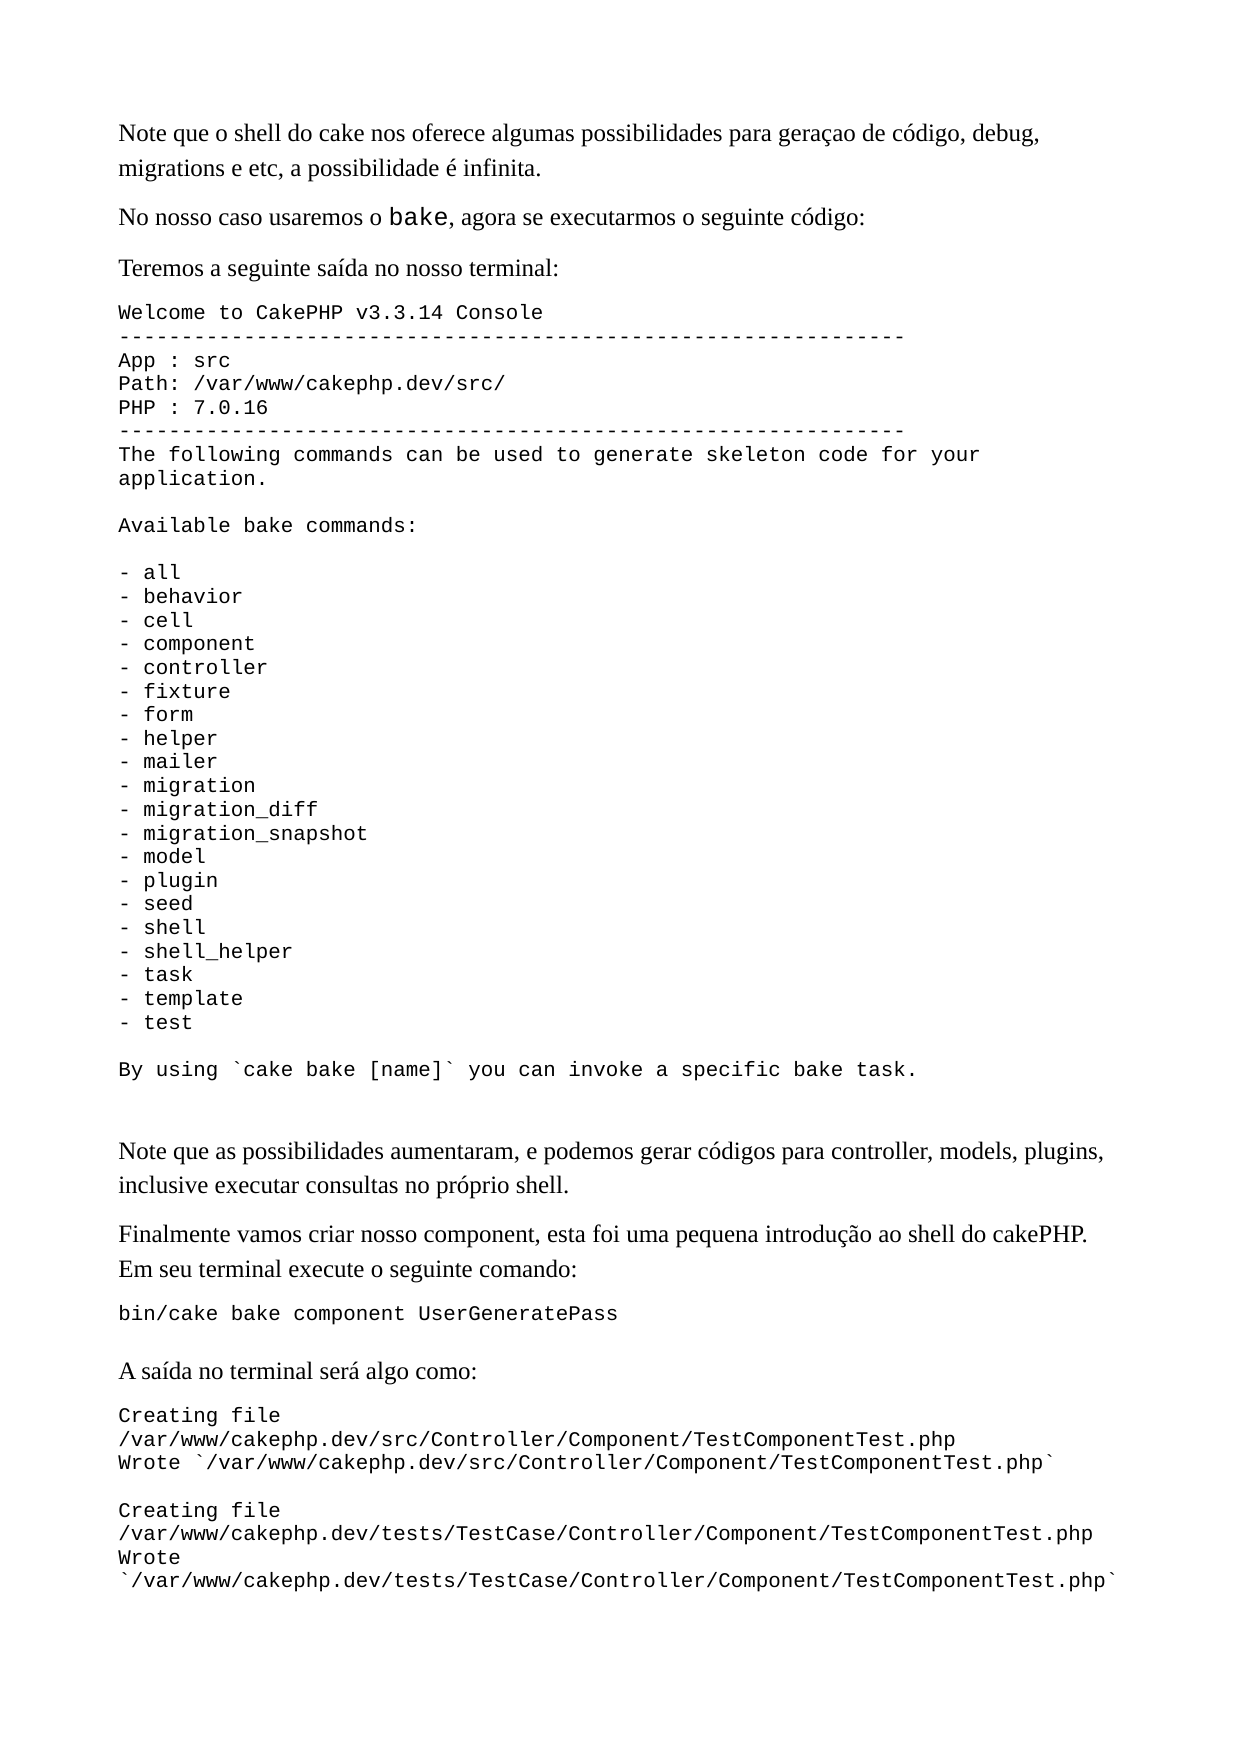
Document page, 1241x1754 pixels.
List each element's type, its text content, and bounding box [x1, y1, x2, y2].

text Wrote `/var/www/cakephp.dev/tests/TestCase/Controller/Component/TestComponentTest.php` [118, 1547, 1122, 1594]
text Finalmente vamos criar nosso component, esta foi uma pequena introdução ao shell do cakePHP. Em seu terminal execute o seguinte comando: [118, 1219, 1122, 1282]
text - plugin [118, 870, 1122, 893]
text - mailer [118, 752, 1122, 775]
text - component [118, 633, 1122, 657]
text - task [118, 964, 1122, 988]
text - migration_snapshot [118, 822, 1122, 846]
text Creating file /var/www/cakephp.dev/src/Controller/Component/TestComponentTest.php [118, 1405, 1122, 1452]
text Wrote `/var/www/cakephp.dev/src/Controller/Component/TestComponentTest.php` [118, 1452, 1122, 1476]
text - shell [118, 917, 1122, 941]
text - helper [118, 728, 1122, 752]
text - model [118, 846, 1122, 870]
text - seed [118, 893, 1122, 917]
text The following commands can be used to generate skeleton code for your application. [118, 444, 1122, 491]
text Note que as possibilidades aumentaram, e podemos gerar códigos para controller, models, plugins, inclusive executar consultas no próprio shell. [118, 1136, 1122, 1199]
text - all [118, 562, 1122, 586]
text - fixture [118, 681, 1122, 704]
text - cell [118, 610, 1122, 633]
text - migration_diff [118, 799, 1122, 822]
text --------------------------------------------------------------- [118, 326, 1122, 349]
text bin/cake bake component UserGeneratePass [118, 1303, 1122, 1326]
text - shell_helper [118, 941, 1122, 964]
text Teremos a seguinte saída no nosso terminal: [118, 253, 1122, 282]
text - template [118, 988, 1122, 1012]
text Welcome to CakePHP v3.3.14 Console [118, 302, 1122, 326]
text Note que o shell do cake nos oferece algumas possibilidades para geraçao de código, debug, migrations e etc, a possibilidade é infinita. [118, 118, 1122, 181]
text - form [118, 704, 1122, 728]
text PHP : 7.0.16 [118, 397, 1122, 421]
text - test [118, 1012, 1122, 1035]
text - behavior [118, 586, 1122, 610]
text Creating file /var/www/cakephp.dev/tests/TestCase/Controller/Component/TestComponentTest.php [118, 1499, 1122, 1547]
text A saída no terminal será algo como: [118, 1356, 1122, 1385]
text --------------------------------------------------------------- [118, 421, 1122, 444]
text - migration [118, 775, 1122, 799]
text App : src [118, 349, 1122, 373]
text By using `cake bake [name]` you can invoke a specific bake task. [118, 1059, 1122, 1083]
text Path: /var/www/cakephp.dev/src/ [118, 373, 1122, 397]
text No nosso caso usaremos o bake, agora se executarmos o seguinte código: [118, 202, 1122, 232]
text Available bake commands: [118, 515, 1122, 539]
text - controller [118, 657, 1122, 681]
